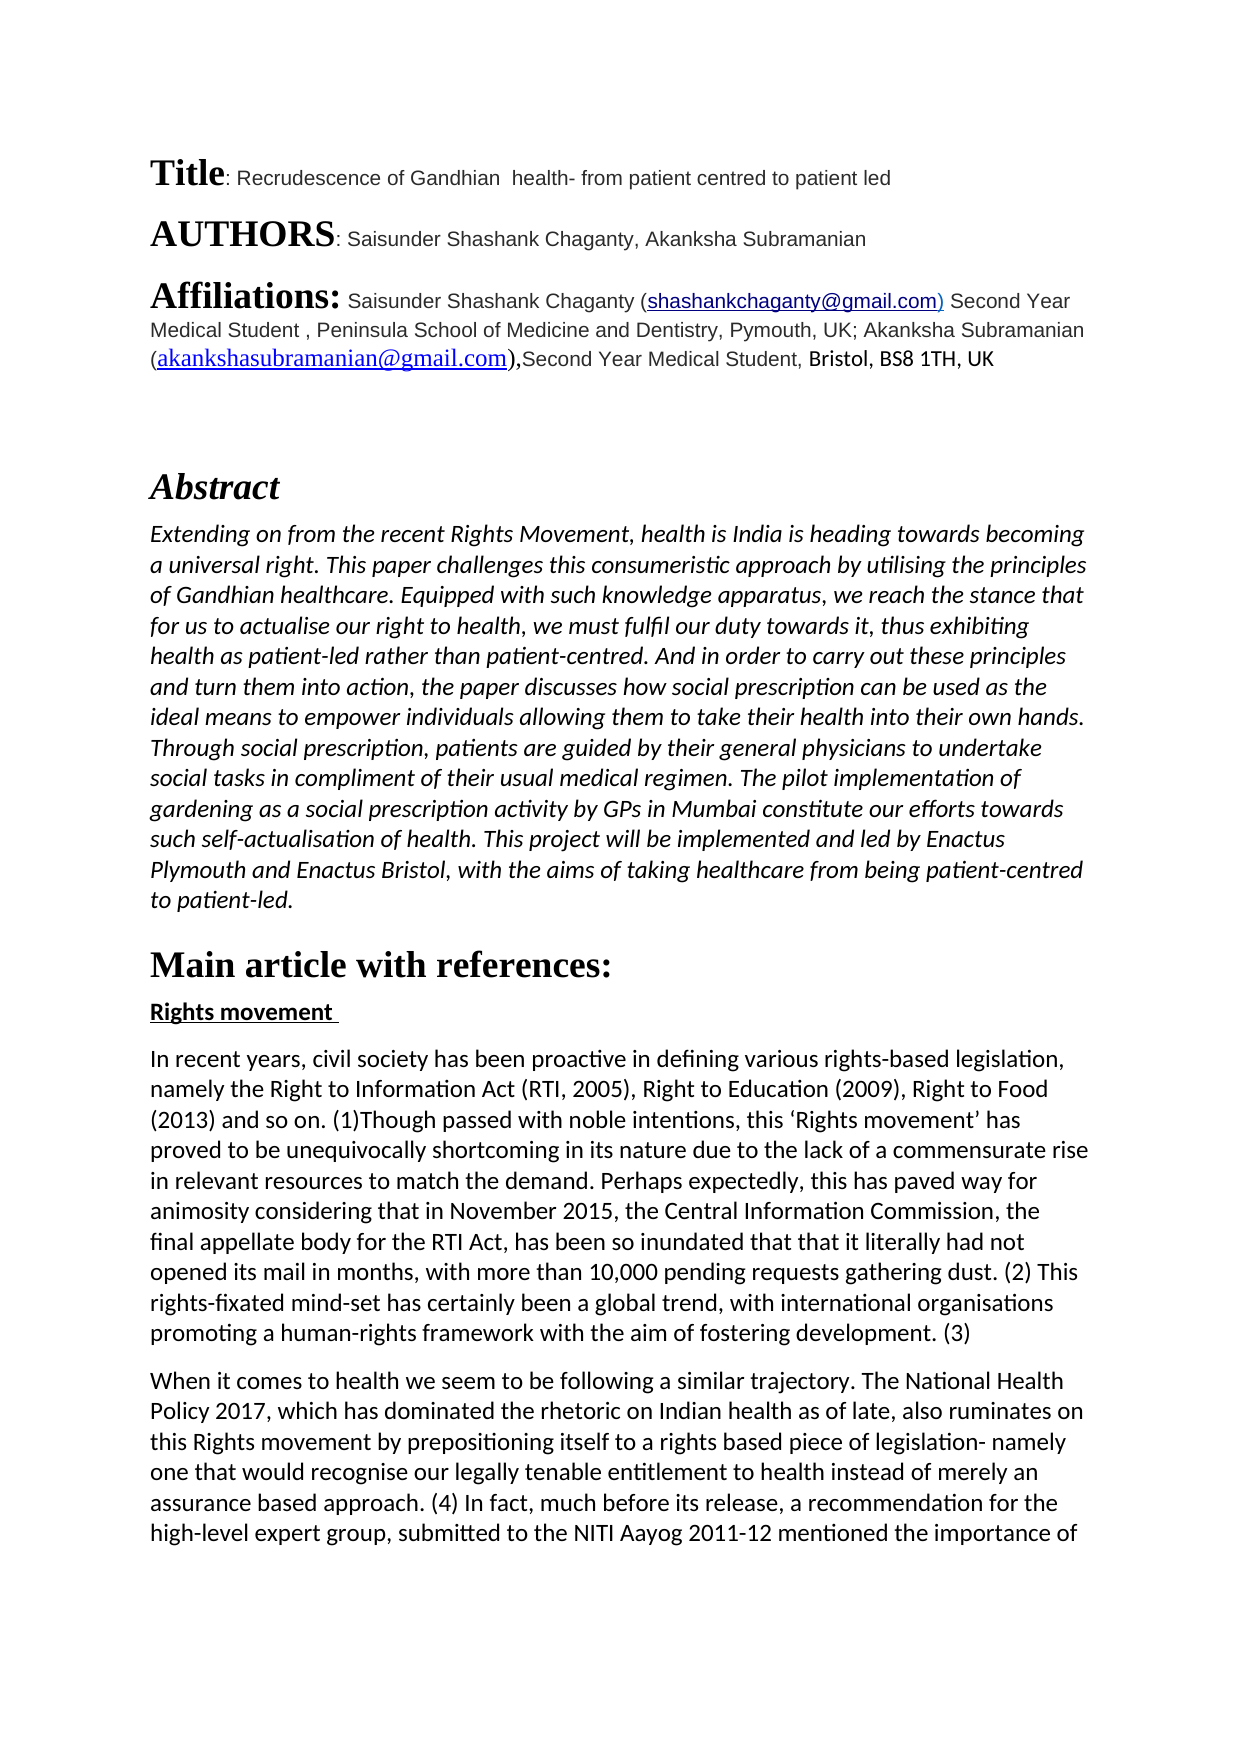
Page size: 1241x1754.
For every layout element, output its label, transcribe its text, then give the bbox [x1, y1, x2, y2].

text In recent years, civil society has been proactive in defining various rights-based legislation, namely the Right to Information Act (RTI, 2005), Right to Education (2009), Right to Food (2013) and so on. (1)Though passed with noble intentions, this ‘Rights movement’ has proved to be unequivocally shortcoming in its nature due to the lack of a commensurate rise in relevant resources to match the demand. Perhaps expectedly, this has paved way for animosity considering that in November 2015, the Central Information Commission, the final appellate body for the RTI Act, has been so inundated that that it literally had not opened its mail in months, with more than 10,000 pending requests gathering dust. (2) This rights-fixated mind-set has certainly been a global trend, with international organisations promoting a human-rights framework with the aim of fostering development. (3) [150, 1043, 1090, 1348]
text When it comes to health we seem to be following a similar trajectory. The National Health Policy 2017, which has dominated the rhetoric on Indian health as of late, also ruminates on this Rights movement by prepositioning itself to a rights based piece of legislation- namely one that would recognise our legally tenable entitlement to health instead of merely an assurance based approach. (4) In fact, much before its release, a recommendation for the high-level expert group, submitted to the NITI Aayog 2011-12 mentioned the importance of [150, 1365, 1090, 1548]
text Extending on from the recent Rights Movement, health is India is heading towards becoming a universal right. This paper challenges this consumeristic approach by utilising the principles of Gandhian healthcare. Equipped with such knowledge apparatus, we reach the stance that for us to actualise our right to health, we must fulfil our duty towards it, thus exhibiting health as patient-led rather than patient-centred. And in order to carry out these principles and turn them into action, the paper discusses how social prescription can be used as the ideal means to empower individuals allowing them to take their health into their own hands. Through social prescription, patients are guided by their general physicians to undertake social tasks in compliment of their usual medical regimen. The pilot implementation of gardening as a social prescription activity by GPs in Mumbai constitute our efforts towards such self-actualisation of health. This project will be implemented and led by Enactus Plymouth and Enactus Bristol, with the aims of taking healthcare from being patient-centred to patient-led. [150, 518, 1090, 915]
subtitle Abstract [150, 465, 1090, 508]
text AUTHORS: Saisunder Shashank Chaganty, Akanksha Subramanian [150, 212, 1090, 255]
text Affiliations: Saisunder Shashank Chaganty (shashankchaganty@gmail.com) Second Year Medical Student , Peninsula School of Medicine and Dentistry, Pymouth, UK; Akanksha Subramanian (akankshasubramanian@gmail.com),Second Year Medical Student, Bristol, BS8 1TH, UK [150, 274, 1090, 372]
text Rights movement [150, 996, 1090, 1026]
text Title: Recrudescence of Gandhian health- from patient centred to patient led [150, 150, 1090, 193]
subtitle Main article with references: [150, 942, 1090, 985]
